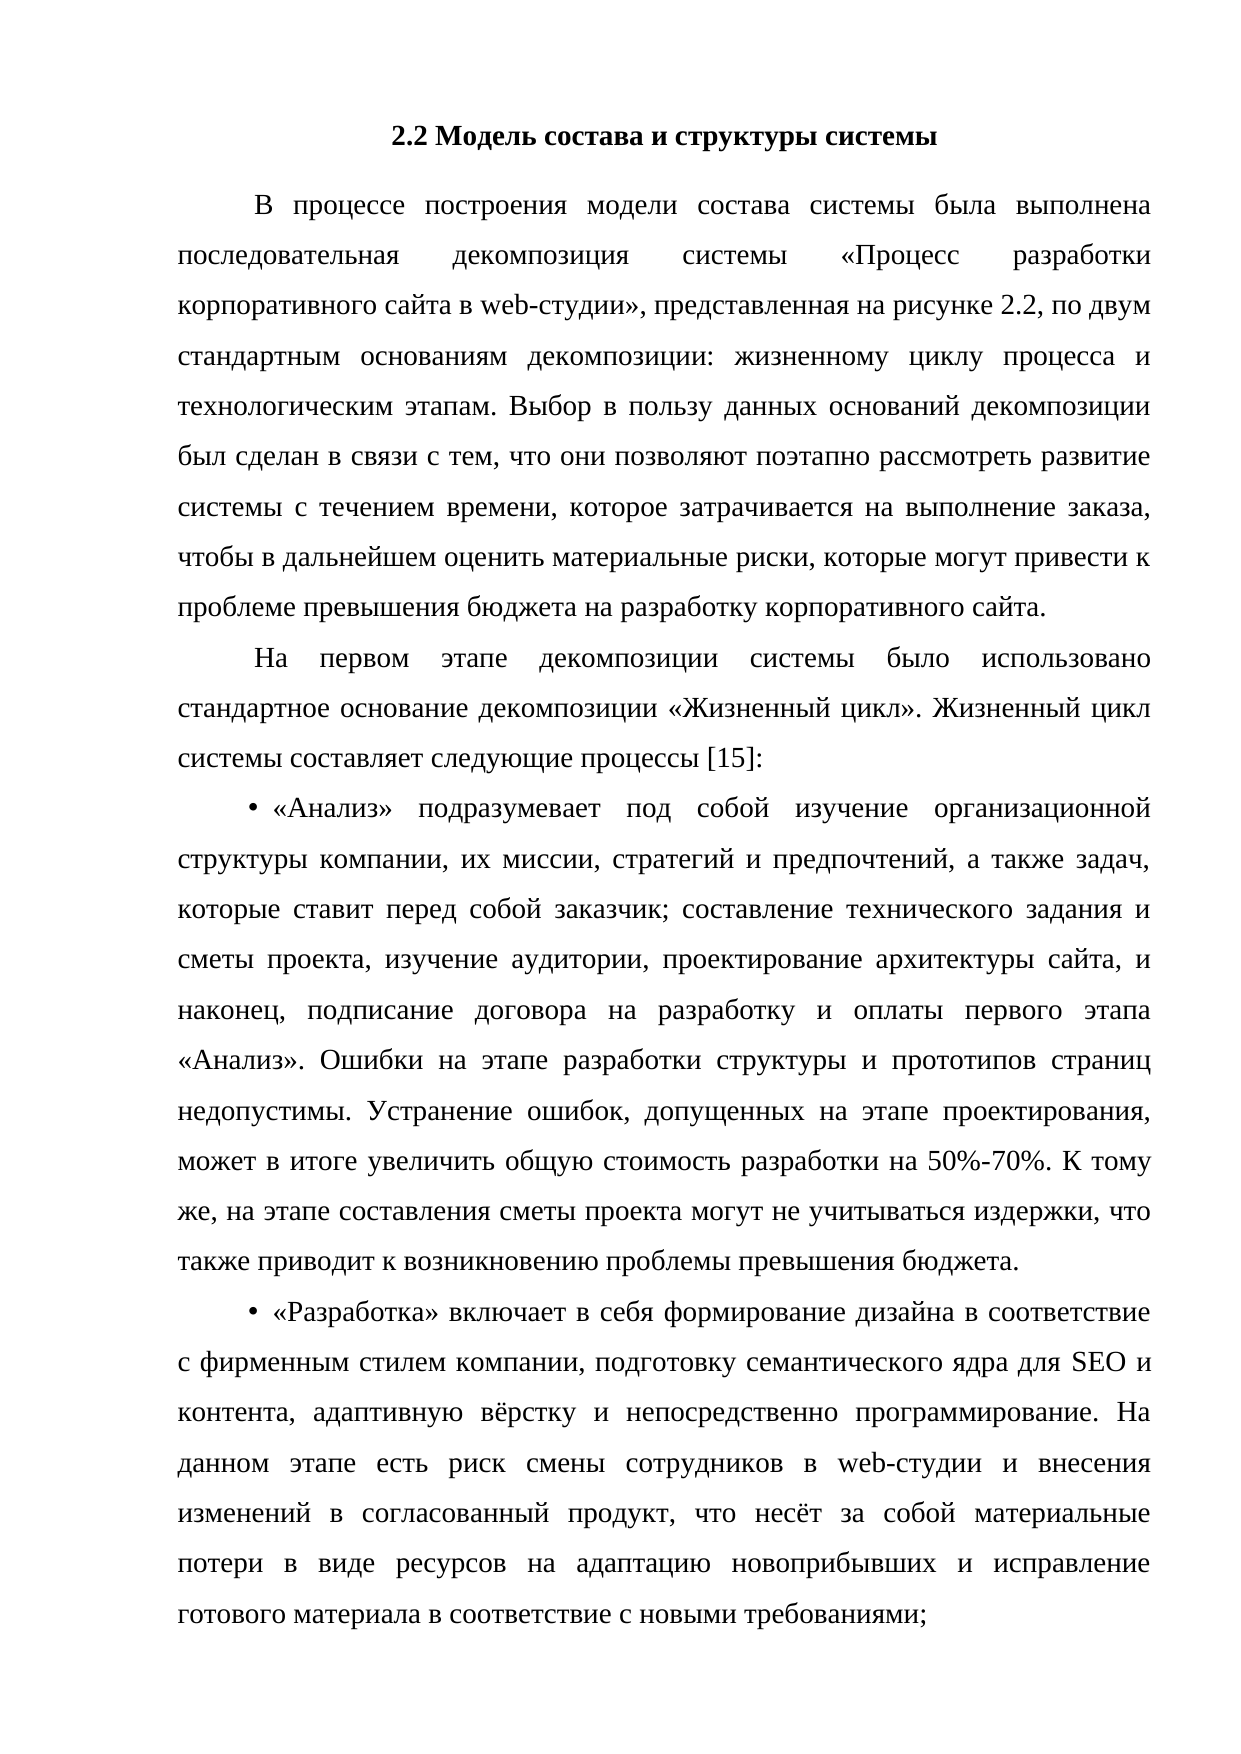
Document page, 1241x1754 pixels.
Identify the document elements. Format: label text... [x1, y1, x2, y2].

list «Анализ» подразумевает под собой изучение организационной структуры компании, их миссии, стратегий и предпочтений, а также задач, которые ставит перед собой заказчик; составление технического задания и сметы проекта, изучение аудитории, проектирование архитектуры сайта, и наконец, подписание договора на разработку и оплаты первого этапа «Анализ». Ошибки на этапе разработки структуры и прототипов страниц недопустимы. Устранение ошибок, допущенных на этапе проектирования, может в итоге увеличить общую стоимость разработки на 50%-70%. К тому же, на этапе составления сметы проекта могут не учитываться издержки, что также приводит к возникновению проблемы превышения бюджета. [177, 791, 1152, 1277]
list «Разработка» включает в себя формирование дизайна в соответствие с фирменным стилем компании, подготовку семантического ядра для SEO и контента, адаптивную вёрстку и непосредственно программирование. На данном этапе есть риск смены сотрудников в web-студии и внесения изменений в согласованный продукт, что несёт за собой материальные потери в виде ресурсов на адаптацию новоприбывших и исправление готового материала в соответствие с новыми требованиями; [177, 1294, 1152, 1629]
text В процессе построения модели состава системы была выполнена последовательная декомпозиция системы «Процесс разработки корпоративного сайта в web-студии», представленная на рисунке 2.2, по двум стандартным основаниям декомпозиции: жизненному циклу процесса и технологическим этапам. Выбор в пользу данных оснований декомпозиции был сделан в связи с тем, что они позволяют поэтапно рассмотреть развитие системы с течением времени, которое затрачивается на выполнение заказа, чтобы в дальнейшем оценить материальные риски, которые могут привести к проблеме превышения бюджета на разработку корпоративного сайта. [177, 187, 1152, 623]
subtitle 2.2 Модель состава и структуры системы [177, 118, 1152, 152]
text На первом этапе декомпозиции системы было использовано стандартное основание декомпозиции «Жизненный цикл». Жизненный цикл системы составляет следующие процессы [15]: [177, 640, 1152, 774]
